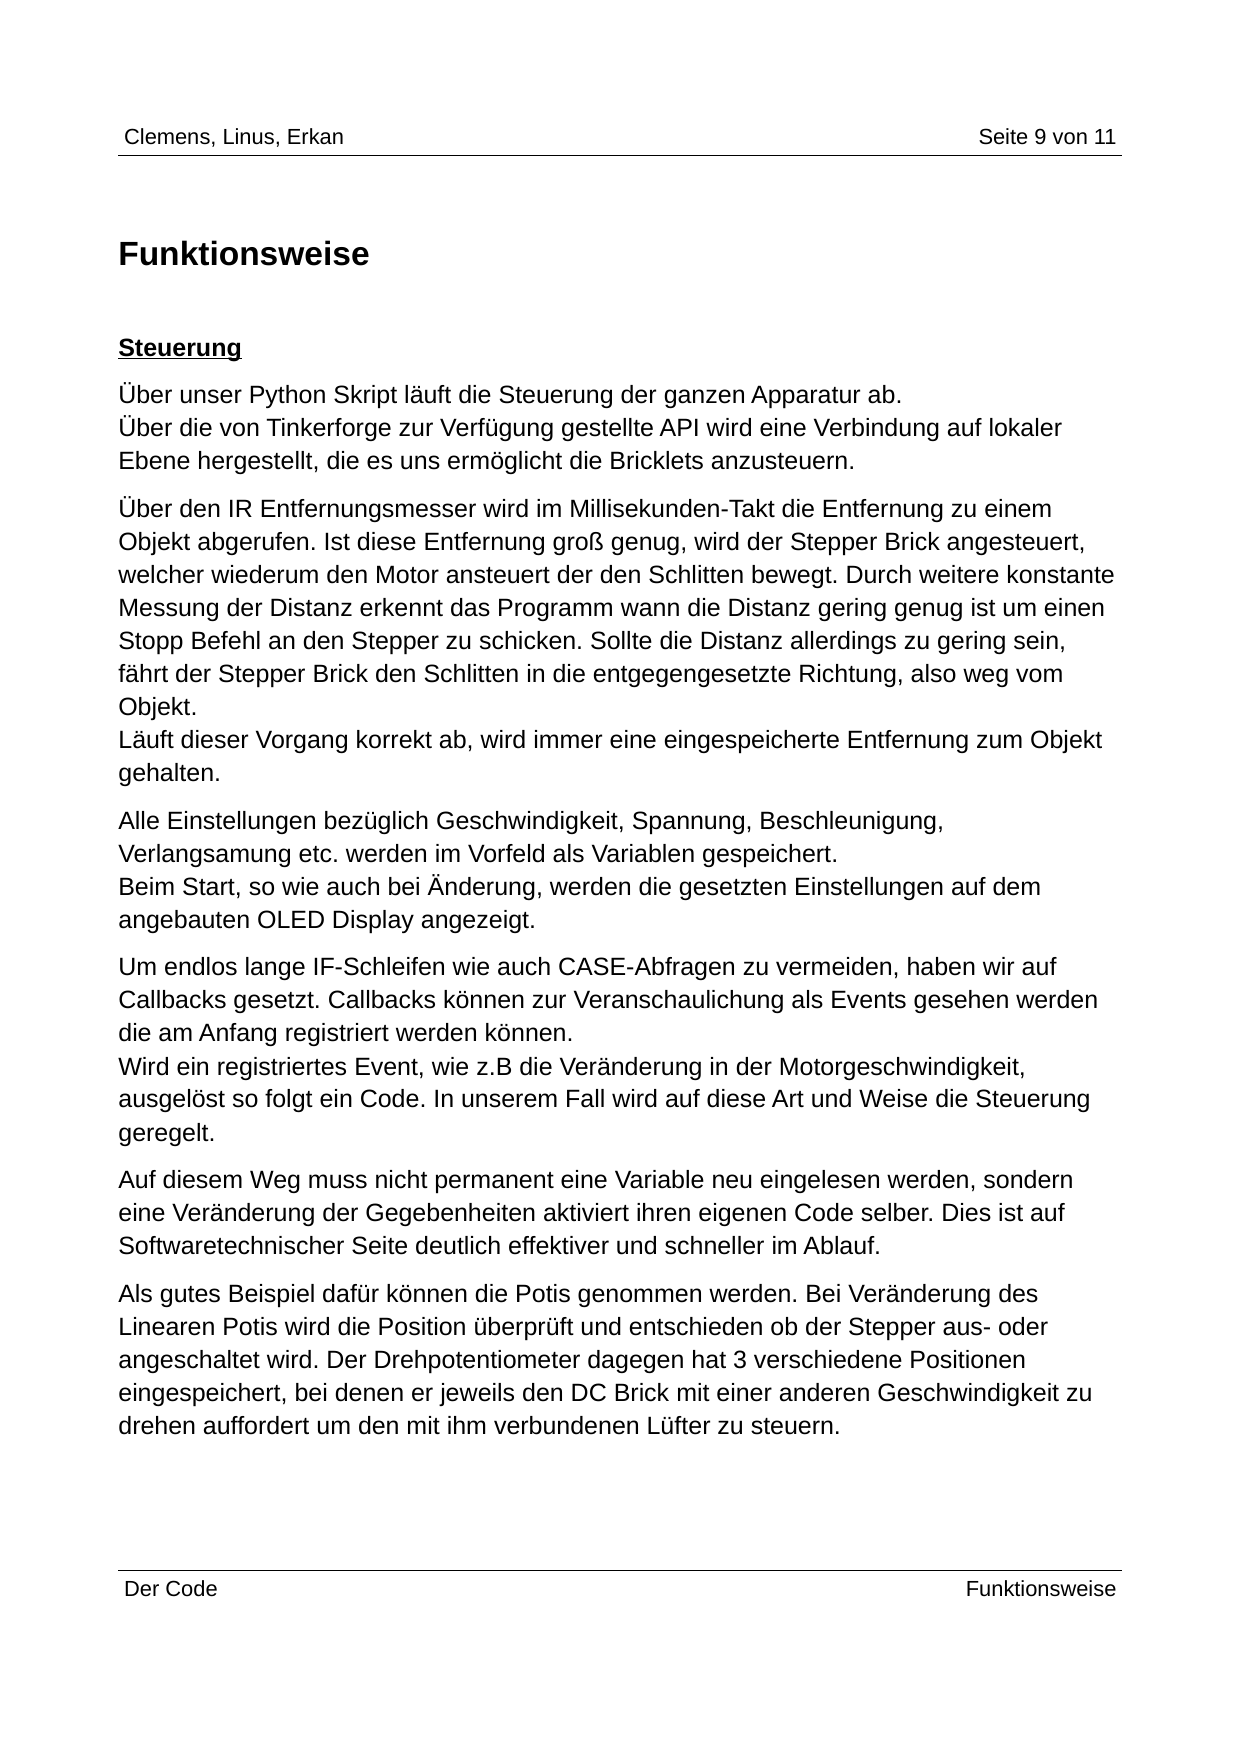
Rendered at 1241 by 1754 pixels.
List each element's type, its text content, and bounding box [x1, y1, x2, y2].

text Als gutes Beispiel dafür können die Potis genommen werden. Bei Veränderung des Linearen Potis wird die Position überprüft und entschieden ob der Stepper aus- oder angeschaltet wird. Der Drehpotentiometer dagegen hat 3 verschiedene Positionen eingespeichert, bei denen er jeweils den DC Brick mit einer anderen Geschwindigkeit zu drehen auffordert um den mit ihm verbundenen Lüfter zu steuern. [118, 1279, 1122, 1439]
text Über unser Python Skript läuft die Steuerung der ganzen Apparatur ab. Über die von Tinkerforge zur Verfügung gestellte API wird eine Verbindung auf lokaler Ebene hergestellt, die es uns ermöglicht die Bricklets anzusteuern. [118, 380, 1122, 475]
text Um endlos lange IF-Schleifen wie auch CASE-Abfragen zu vermeiden, haben wir auf Callbacks gesetzt. Callbacks können zur Veranschaulichung als Events gesehen werden die am Anfang registriert werden können. Wird ein registriertes Event, wie z.B die Veränderung in der Motorgeschwindigkeit, ausgelöst so folgt ein Code. In unserem Fall wird auf diese Art und Weise die Steuerung geregelt. [118, 952, 1122, 1146]
text Auf diesem Weg muss nicht permanent eine Variable neu eingelesen werden, sondern eine Veränderung der Gegebenheiten aktiviert ihren eigenen Code selber. Dies ist auf Softwaretechnischer Seite deutlich effektiver und schneller im Ablauf. [118, 1165, 1122, 1260]
subtitle Funktionsweise [118, 234, 1122, 273]
text Alle Einstellungen bezüglich Geschwindigkeit, Spannung, Beschleunigung, Verlangsamung etc. werden im Vorfeld als Variablen gespeichert. Beim Start, so wie auch bei Änderung, werden die gesetzten Einstellungen auf dem angebauten OLED Display angezeigt. [118, 806, 1122, 933]
text Steuerung [118, 333, 1122, 361]
text Über den IR Entfernungsmesser wird im Millisekunden-Takt die Entfernung zu einem Objekt abgerufen. Ist diese Entfernung groß genug, wird der Stepper Brick angesteuert, welcher wiederum den Motor ansteuert der den Schlitten bewegt. Durch weitere konstante Messung der Distanz erkennt das Programm wann die Distanz gering genug ist um einen Stopp Befehl an den Stepper zu schicken. Sollte die Distanz allerdings zu gering sein, fährt der Stepper Brick den Schlitten in die entgegengesetzte Richtung, also weg vom Objekt. Läuft dieser Vorgang korrekt ab, wird immer eine eingespeicherte Entfernung zum Objekt gehalten. [118, 494, 1122, 787]
